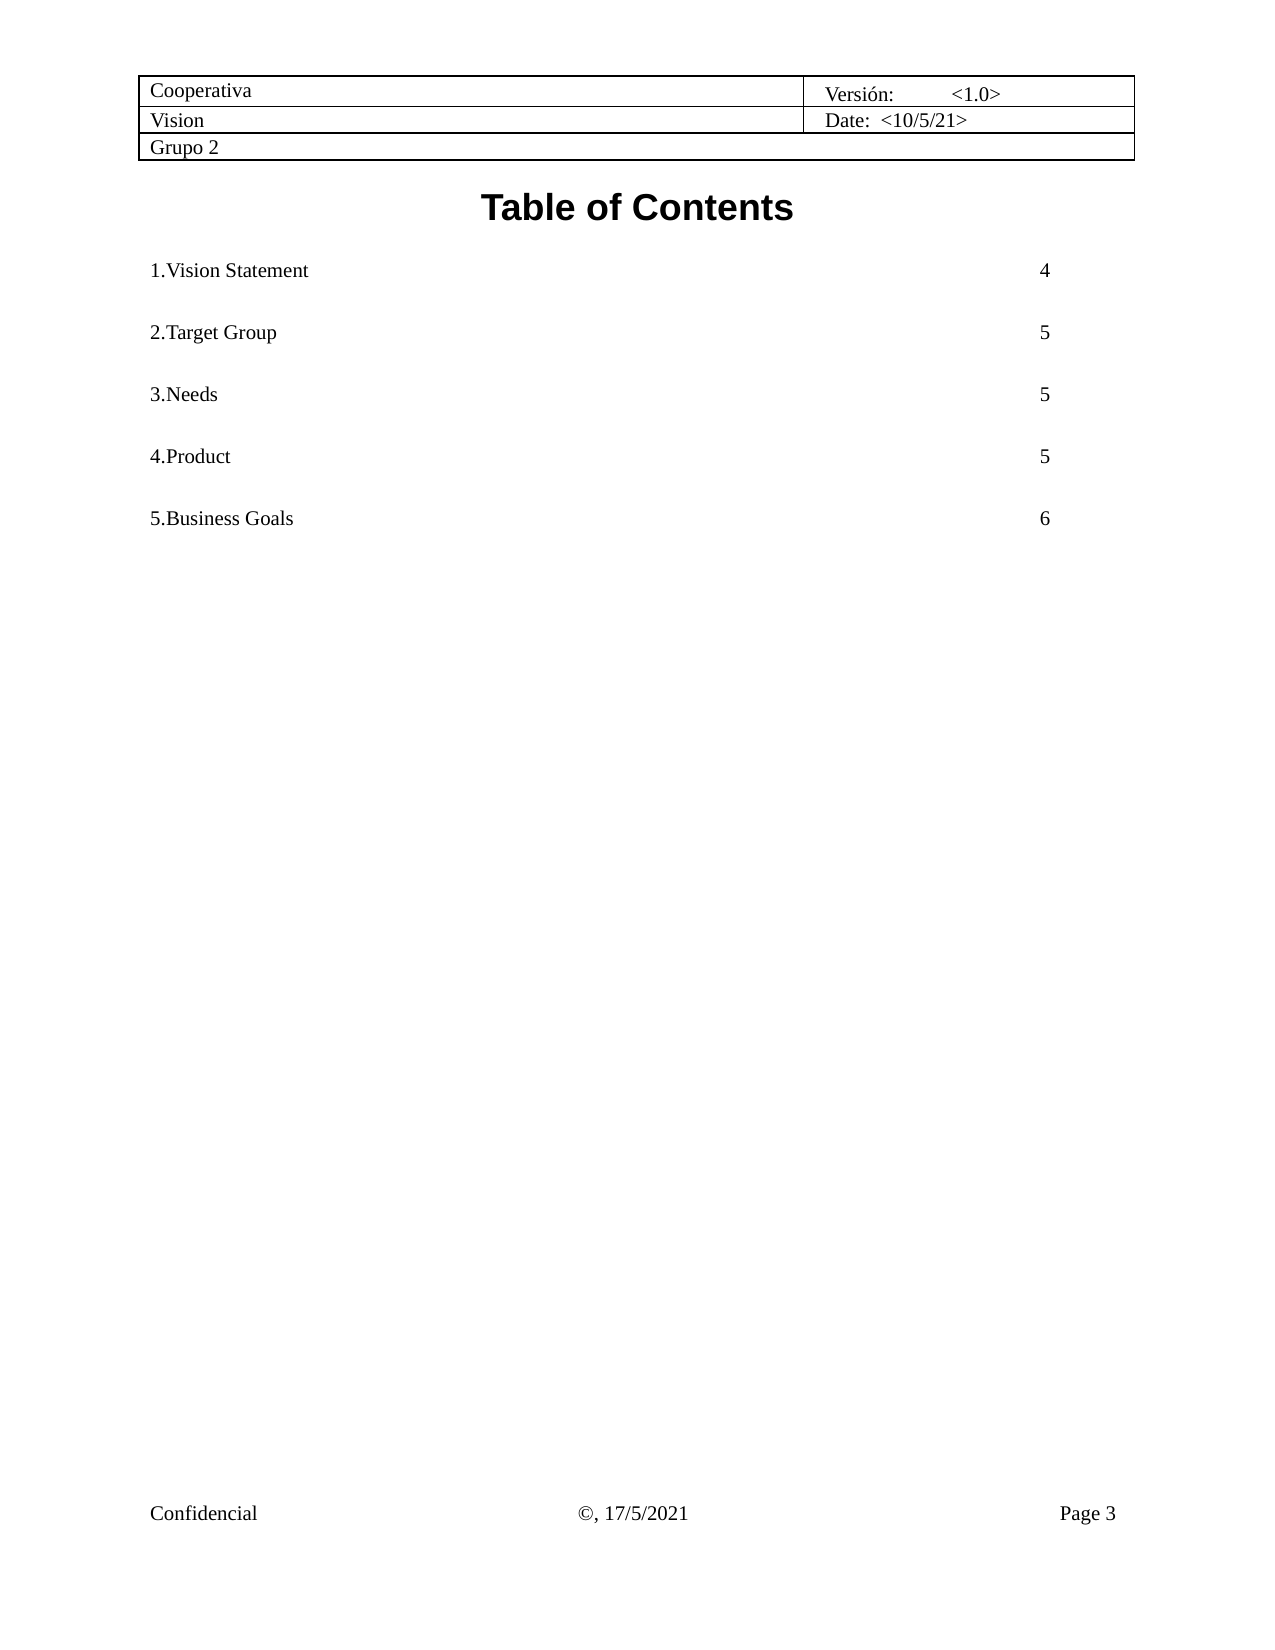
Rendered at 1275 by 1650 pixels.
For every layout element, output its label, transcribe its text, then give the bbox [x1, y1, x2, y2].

subtitle Table of Contents [150, 185, 1125, 228]
text 4. Product 5 [150, 439, 1050, 469]
text 5. Business Goals 6 [150, 501, 1050, 531]
text 2. Target Group 5 [150, 315, 1050, 346]
text 1. Vision Statement 4 [150, 253, 1050, 284]
text 3. Needs 5 [150, 377, 1050, 408]
